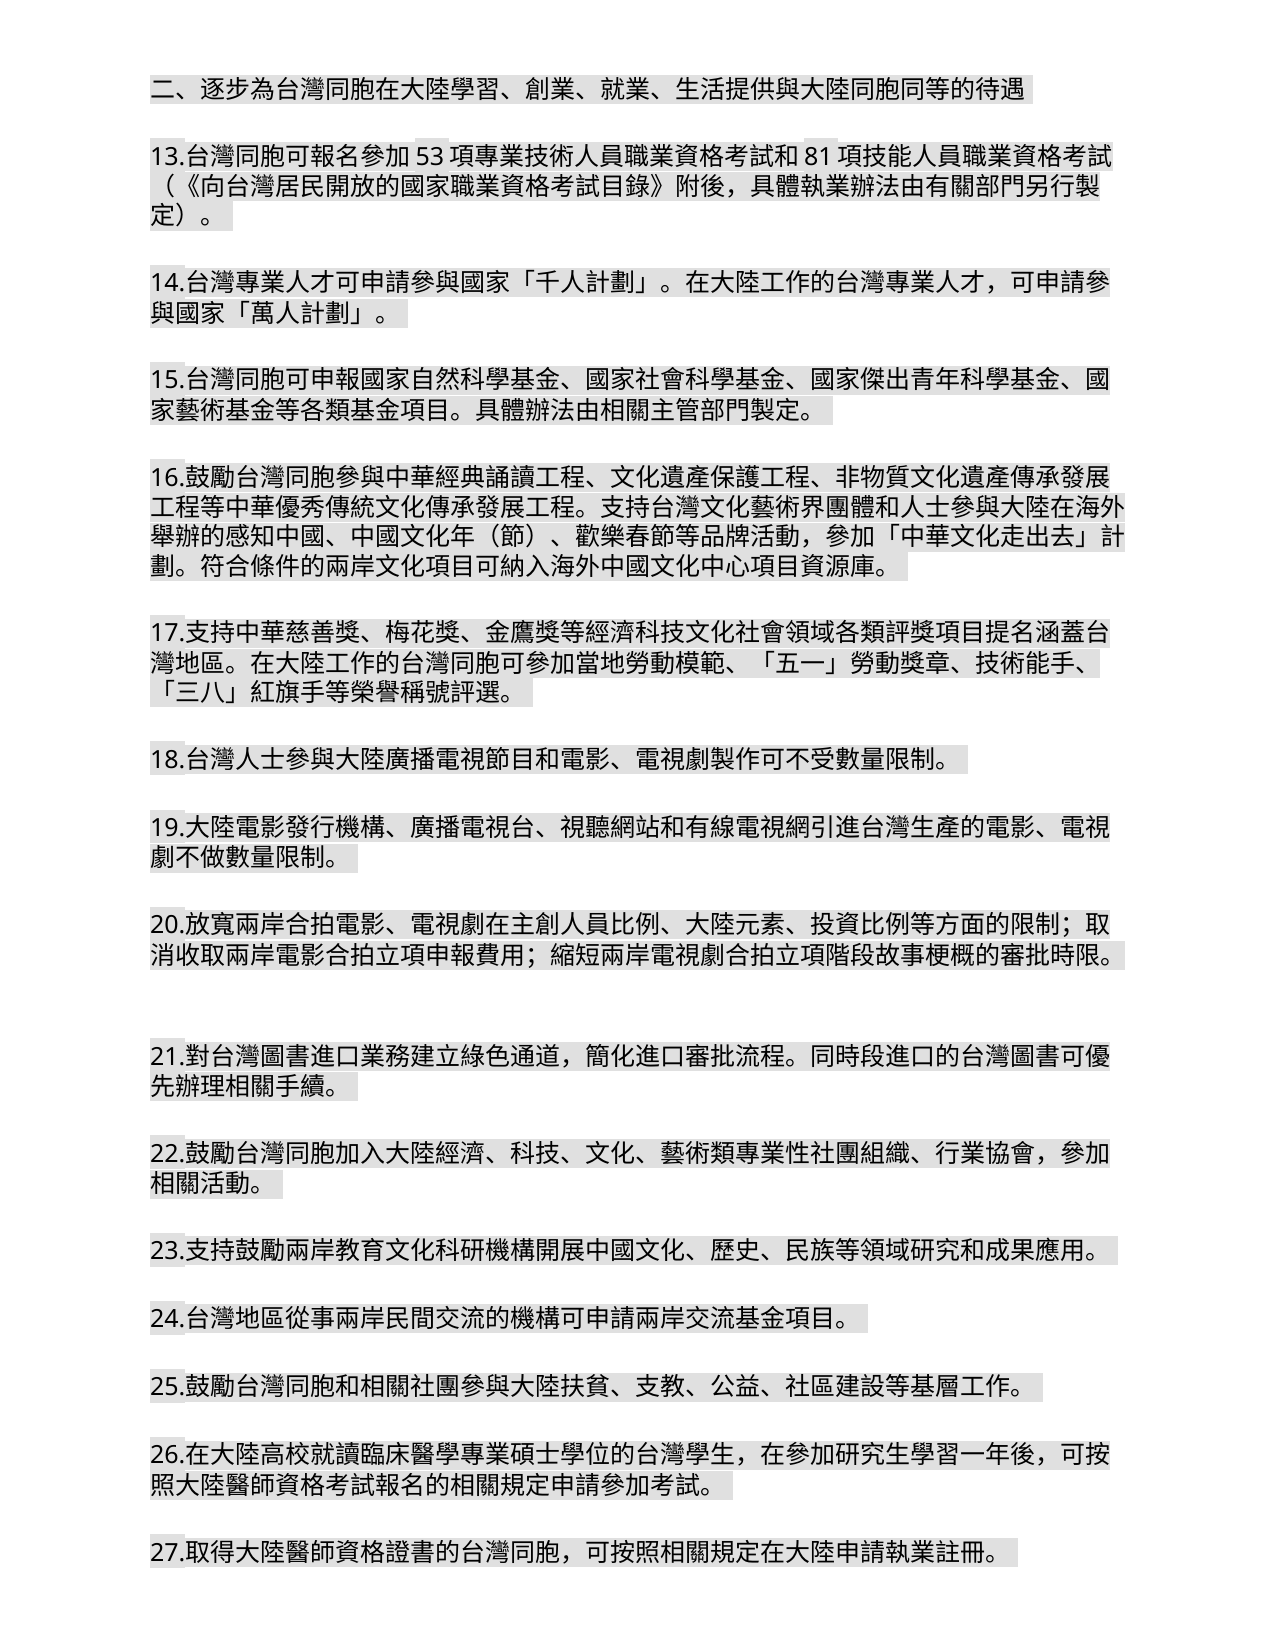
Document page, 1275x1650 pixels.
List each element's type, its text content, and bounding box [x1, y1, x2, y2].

text 國台辦發布「31項惠台措施」 要給台灣人「大陸同等待遇」 ETtoday 大陸中心／綜合報導 國台辦、國家發展改革委等29個部門2月28日發布《關於促進兩岸經濟文化交流合作的若干措施》，要給台資企業和大陸企業同等的待遇，為台灣人提供和大陸民眾相同的學習、創業、就業待遇；並且，台灣影視劇引入大陸也不受數量限制。 《關於促進兩岸經濟文化交流合作的若干措施》提到，為了深入貫徹黨的十九大精神和習近平總書記對台工作重要思想，秉持「兩岸一家親」的理念，擴大兩岸經濟文化交流合作，率先跟台灣同胞分享大陸發展的機遇。 《措施》的內容涵蓋了產業、財稅、用地、金融、就業、教育、文化、醫療等多個領域，共有31條具體措施。其中關於提供台資企業與大陸企業同等待遇的措施有12條，包括台資企業參與「中國製造2025」行動計劃適用與大陸企業同等政策；台灣有關機構可與大陸開展合作，為台灣同胞提供小額支付服務、徵信服務，等等。 《措施》中為台灣人在大陸學習、創業、就業、生活提供與大陸人同等待遇的措施則有19條，包括台灣人可報名參加53項專業技術人員職業資格考試和81項技能人員職業資格考試；台灣人參與大陸影視製作，以及大陸有關機構引進台灣影視劇不受數量限制。 國台辦指出，《措施》的出台，將有助於台資企業降低生產經營成本，加快轉型升級，拓展內需市場，助推台資企業在大陸紮根發展，並為台灣同胞在大陸學習、創業、就業、生活提供更多便利，創造更好條件，有利於擴大和深化兩岸經濟文化交流合作，增進兩岸同胞親情和福祉。 《關於促進兩岸經濟文化交流合作的若干措施》全文： 為深入貫徹黨的十九大精神和習近平總書記關於深化兩岸經濟文化交流合作的重要思想，率先同台灣同胞分享大陸發展的機遇，逐步為台灣同胞在大陸學習、創業、就業、生活提供與大陸同胞同等的待遇，國務院台辦、國家發展改革委經商中央組織部、中央宣傳部、中央網信辦、教育部、科技部、工業和信息化部、民政部、財政部、人力資源社會保障部、國土資源部、住房城鄉建設部、交通運輸部、水利部、農業部、商務部、文化部、衛生計生委、人民銀行、稅務總局、質檢總局、新聞出版廣電總局、林業局、旅遊局、銀監會、證監會、保監會、文物局、全國總工會、全國婦聯，出台若干措施如下。 一、積極促進在投資和經濟合作領域加快給予台資企業與大陸企業同等待遇 1.台灣同胞在大陸投資的企業（以下簡稱：台資企業）參與「中國製造2025」行動計劃適用與大陸企業同等政策。支持台商來大陸投資設立高端製造、智能製造、綠色製造等企業並設立區域總部和研發設計中心，相應享受稅收、投資等相關支持政策。 2.幫助和支持符合條件的台資企業依法享受高新技術企業減按15%稅率徵收企業所得稅，研發費用加計扣除，設在大陸的研發中心採購大陸設備全額退還增值稅等稅收優惠政策。 3.台灣科研機構、高等學校、企業在大陸註冊的獨立法人，可牽頭或參與國家重點研發計劃項目申報，享受與大陸科研機構、高等學校、企業同等政策。受聘於在大陸註冊的獨立法人的台灣地區科研人員，可作為國家重點研發計劃項目（課題）負責人申報，享受與大陸科研人員同等政策。對台灣地區知識產權在大陸轉化的，可參照執行大陸知識產權激勵政策。 4.台資企業可以特許經營方式參與能源、交通、水利、環保、市政公用工程等基礎設施建設。 5.台資企業可公平參與政府採購。 6.台資企業可通過合資合作、併購重組等方式參與國有企業混合所有製改革。 7.台資企業與大陸企業同等適用相關用地政策。對集約用地的鼓勵類台商投資工業項目優先供應土地，在確定土地出讓底價時，可按不低於所在地土地等別相對應大陸工業用地出讓最低價標準的70%執行。 8.繼續在中西部、東北地區設立海峽兩岸產業合作區，鼓勵台資企業向中西部、東北地區轉移並參與“一帶一路”建設，拓展內需市場和國際市場。大力推進台商投資區和兩岸環保產業合作示範基地建設。 9.台資農業企業可與大陸農業企業同等享受農機購置補貼、產業化重點龍頭企業等農業支持政策和優惠措施。 10.台灣金融機構、商家可與中國銀聯及大陸非銀行支付機構依法合規開展合作，為台灣同胞提供便捷的小額支付服務。 11.台灣徵信機構可與大陸徵信機構開展合作，為兩岸同胞和企業提供徵信服務。 12.台資銀行可與大陸同業協作，通過銀團貸款等方式為實體經濟提供金融服務。 二、逐步為台灣同胞在大陸學習、創業、就業、生活提供與大陸同胞同等的待遇 13.台灣同胞可報名參加53項專業技術人員職業資格考試和81項技能人員職業資格考試（《向台灣居民開放的國家職業資格考試目錄》附後，具體執業辦法由有關部門另行製定）。 14.台灣專業人才可申請參與國家「千人計劃」。在大陸工作的台灣專業人才，可申請參與國家「萬人計劃」。 15.台灣同胞可申報國家自然科學基金、國家社會科學基金、國家傑出青年科學基金、國家藝術基金等各類基金項目。具體辦法由相關主管部門製定。 16.鼓勵台灣同胞參與中華經典誦讀工程、文化遺產保護工程、非物質文化遺產傳承發展工程等中華優秀傳統文化傳承發展工程。支持台灣文化藝術界團體和人士參與大陸在海外舉辦的感知中國、中國文化年（節）、歡樂春節等品牌活動，參加「中華文化走出去」計劃。符合條件的兩岸文化項目可納入海外中國文化中心項目資源庫。 17.支持中華慈善獎、梅花獎、金鷹獎等經濟科技文化社會領域各類評獎項目提名涵蓋台灣地區。在大陸工作的台灣同胞可參加當地勞動模範、「五一」勞動獎章、技術能手、「三八」紅旗手等榮譽稱號評選。 18.台灣人士參與大陸廣播電視節目和電影、電視劇製作可不受數量限制。 19.大陸電影發行機構、廣播電視台、視聽網站和有線電視網引進台灣生產的電影、電視劇不做數量限制。 20.放寬兩岸合拍電影、電視劇在主創人員比例、大陸元素、投資比例等方面的限制；取消收取兩岸電影合拍立項申報費用；縮短兩岸電視劇合拍立項階段故事梗概的審批時限。 21.對台灣圖書進口業務建立綠色通道，簡化進口審批流程。同時段進口的台灣圖書可優先辦理相關手續。 22.鼓勵台灣同胞加入大陸經濟、科技、文化、藝術類專業性社團組織、行業協會，參加相關活動。 23.支持鼓勵兩岸教育文化科研機構開展中國文化、歷史、民族等領域研究和成果應用。 24.台灣地區從事兩岸民間交流的機構可申請兩岸交流基金項目。 25.鼓勵台灣同胞和相關社團參與大陸扶貧、支教、公益、社區建設等基層工作。 26.在大陸高校就讀臨床醫學專業碩士學位的台灣學生，在參加研究生學習一年後，可按照大陸醫師資格考試報名的相關規定申請參加考試。 27.取得大陸醫師資格證書的台灣同胞，可按照相關規定在大陸申請執業註冊。 28.符合條件的台灣醫師，可通過認定方式獲得大陸醫師資格。符合條件的台灣醫師，可按照相關規定在大陸申請註冊短期行醫，期滿後可重新辦理註冊手續。 29.在台灣已獲取相應資格的台灣同胞在大陸申請證券、期貨、基金從業資格時，只需通過大陸法律法規考試，無需參加專業知識考試。 30.鼓勵台灣教師來大陸高校任教，其在台灣取得的學術成果可納入工作評價體系。 31.為方便台灣同胞在大陸應聘工作，推動各類人事人才網站和企業線上招聘做好系統升級，支持使用台胞證註冊登錄。 [150, 75, 1125, 1568]
